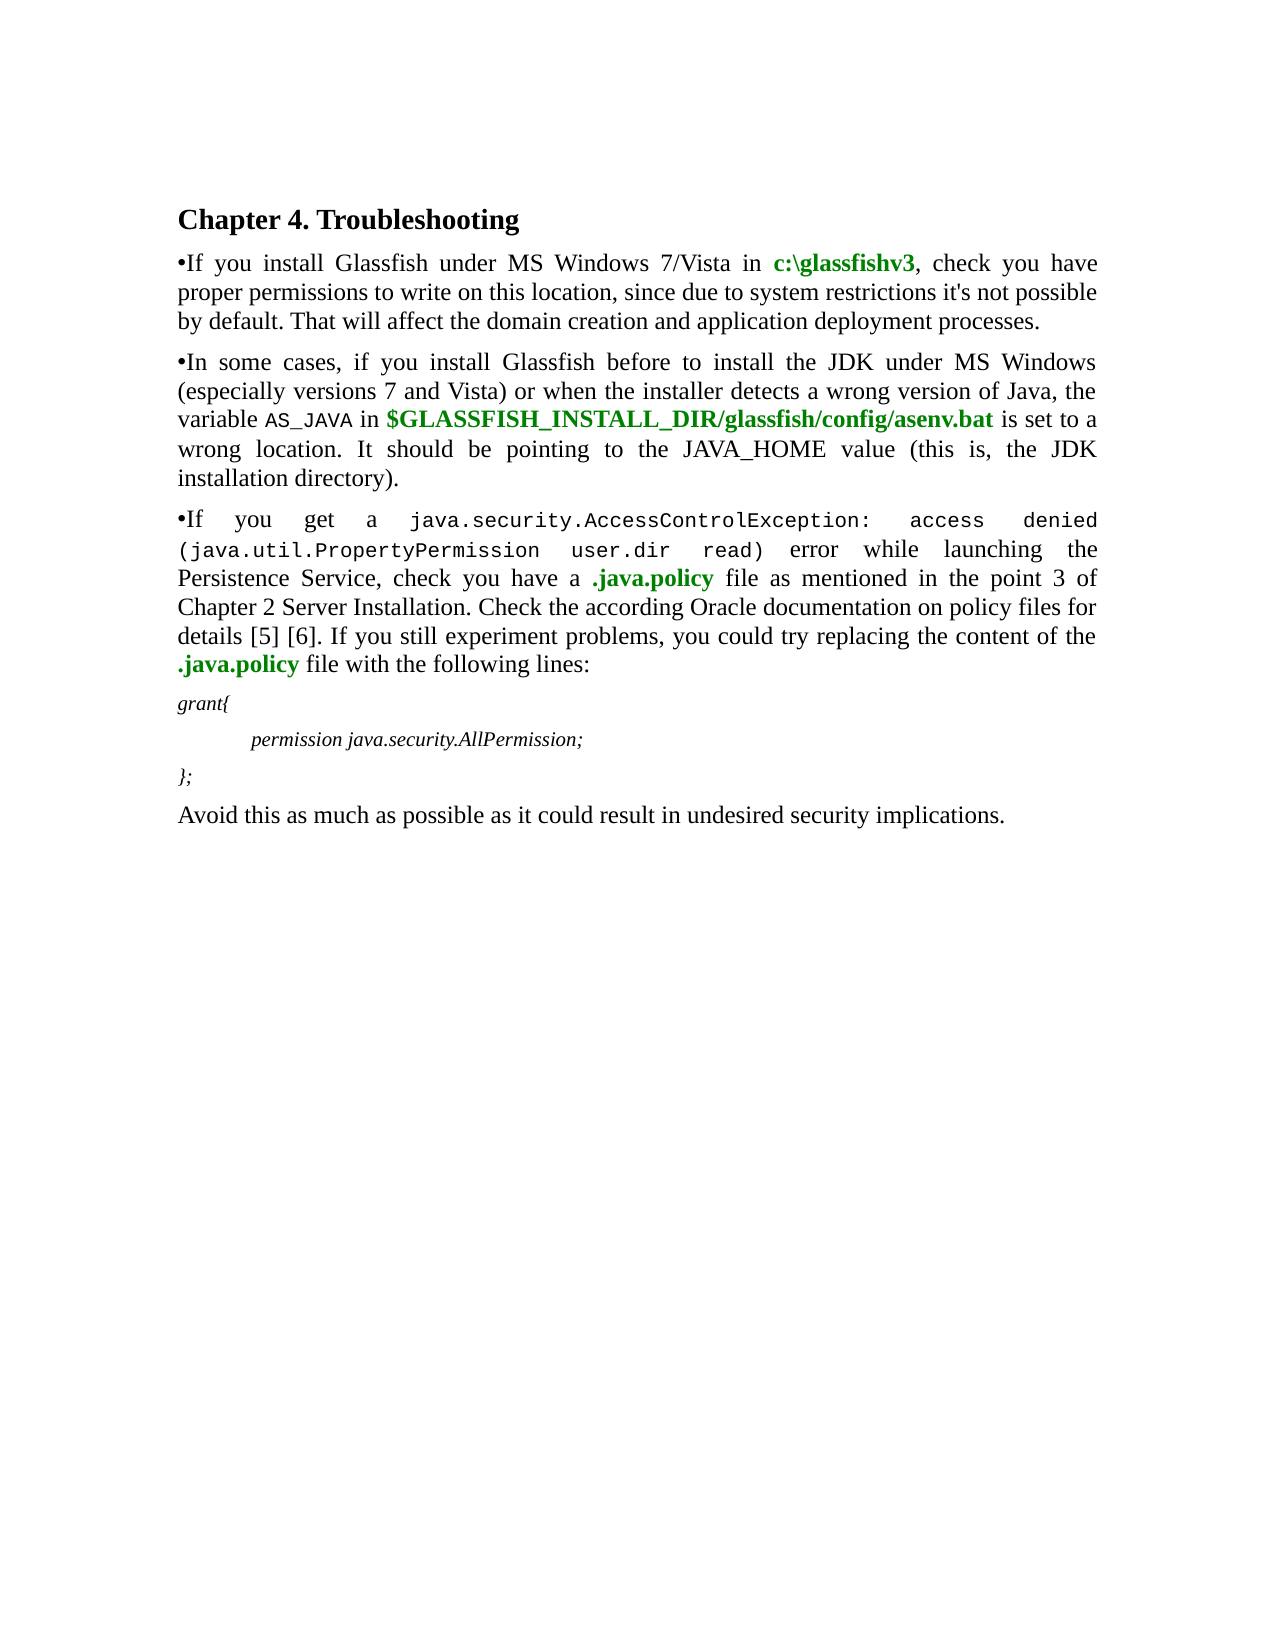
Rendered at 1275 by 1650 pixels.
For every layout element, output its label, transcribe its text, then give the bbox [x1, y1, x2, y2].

list In some cases, if you install Glassfish before to install the JDK under MS Windows (especially versions 7 and Vista) or when the installer detects a wrong version of Java, the variable AS_JAVA in $GLASSFISH_INSTALL_DIR/glassfish/config/asenv.bat is set to a wrong location. It should be pointing to the JAVA_HOME value (this is, the JDK installation directory). [177, 347, 1098, 492]
list If you get a java.security.AccessControlException: access denied (java.util.PropertyPermission user.dir read) error while launching the Persistence Service, check you have a .java.policy file as mentioned in the point 3 of Chapter 2 Server Installation. Check the according Oracle documentation on policy files for details [5] [6]. If you still experiment problems, you could try replacing the content of the .java.policy file with the following lines: [177, 504, 1098, 678]
text grant{ [177, 691, 1098, 715]
text }; [177, 764, 1098, 788]
subtitle Chapter 4. Troubleshooting [177, 202, 1098, 236]
text permission java.security.AllPermission; [251, 727, 1098, 751]
list If you install Glassfish under MS Windows 7/Vista in c:\glassfishv3, check you have proper permissions to write on this location, since due to system restrictions it's not possible by default. That will affect the domain creation and application deployment processes. [177, 248, 1098, 334]
text Avoid this as much as possible as it could result in undesired security implications. [177, 800, 1098, 829]
